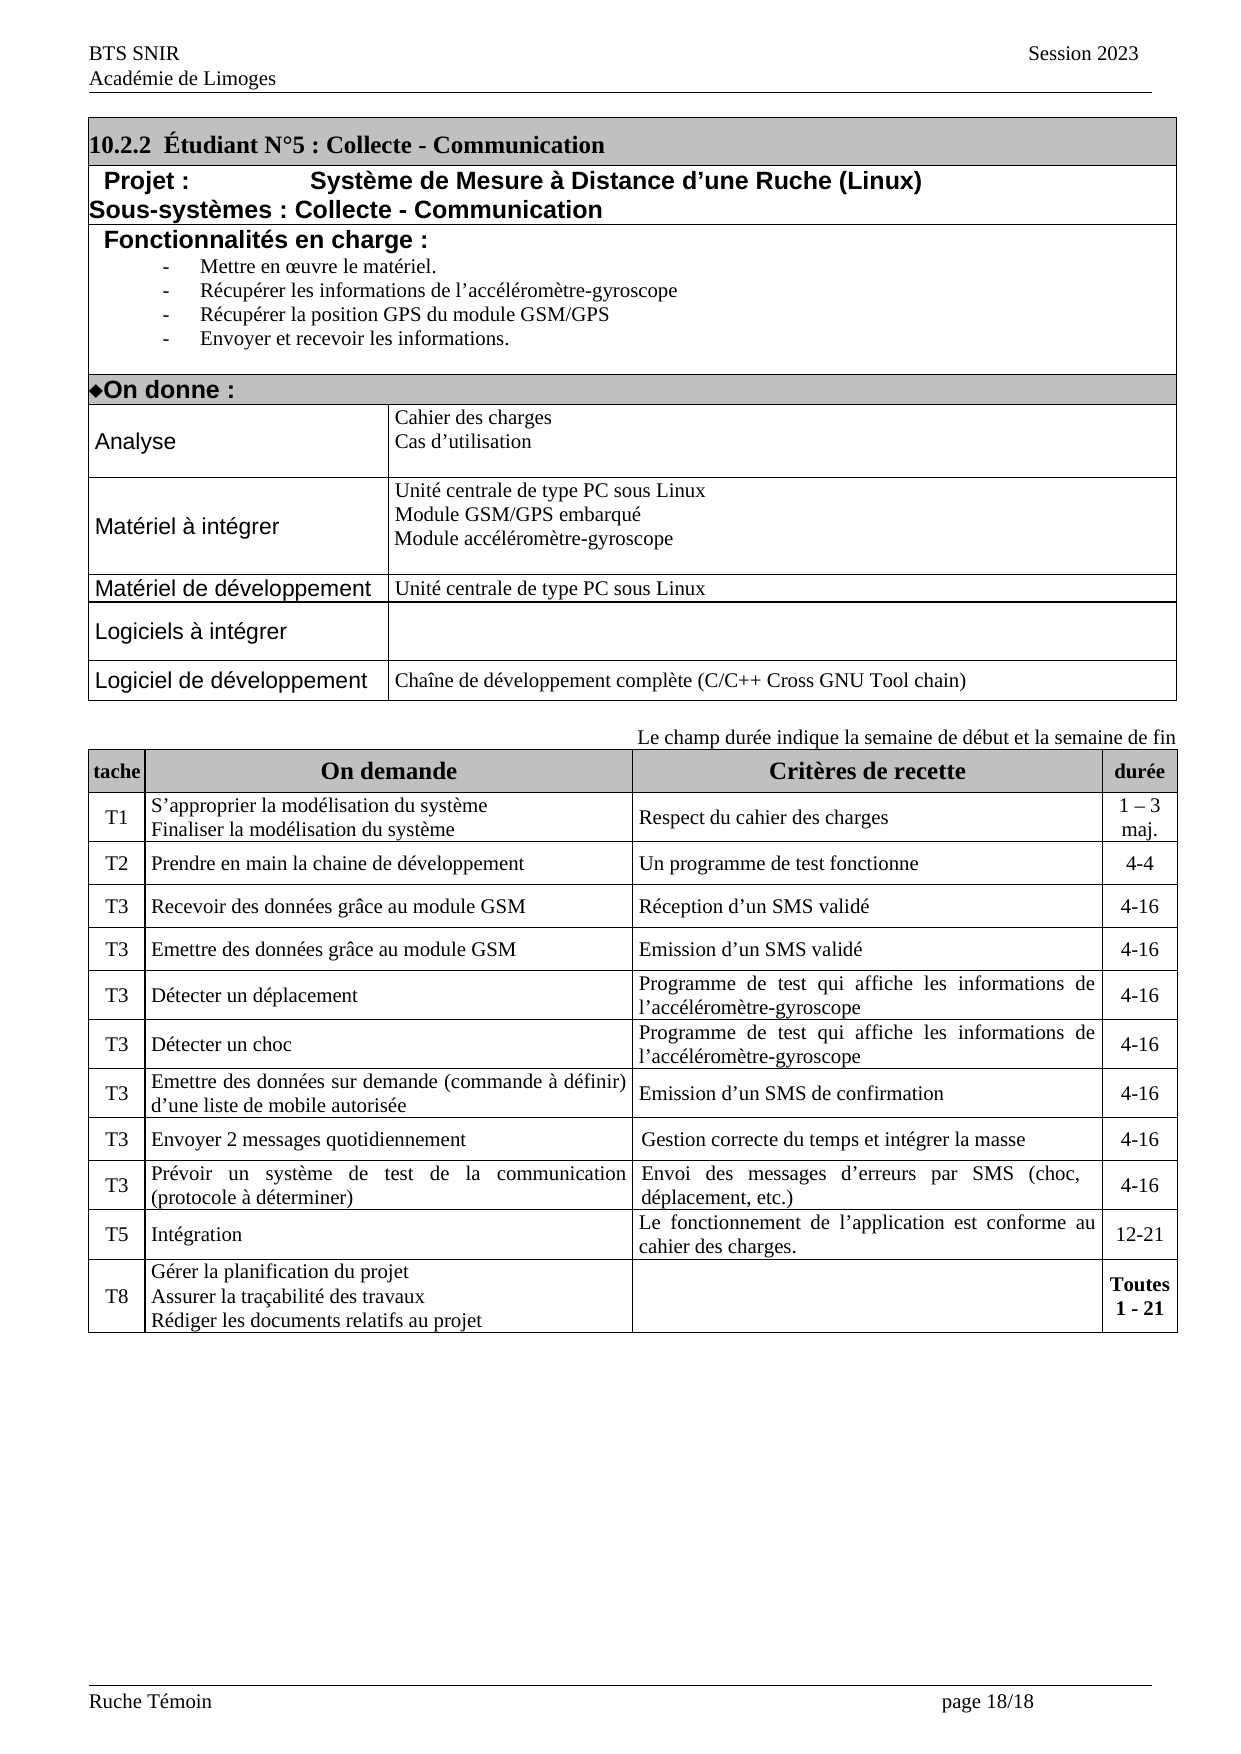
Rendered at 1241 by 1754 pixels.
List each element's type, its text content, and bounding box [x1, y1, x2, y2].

table_header Critères de recette [633, 750, 1102, 792]
table_cell Projet : Système de Mesure à Distance d’une Ruche (Linux) Sous-systèmes : Collecte - Communication [89, 166, 1176, 224]
table_cell T3 [89, 1161, 144, 1209]
table_cell Logiciel de développement [89, 661, 388, 700]
table_cell 4-16 [1103, 1069, 1177, 1117]
table_cell 4-16 [1103, 1161, 1177, 1209]
table_cell Prendre en main la chaine de développement [146, 842, 632, 884]
table_header durée [1103, 750, 1177, 792]
table_cell [633, 1260, 1102, 1332]
table_cell Gérer la planification du projet Assurer la traçabilité des travaux Rédiger les documents relatifs au projet [146, 1260, 632, 1332]
table_cell T3 [89, 971, 144, 1019]
table_cell 1 – 3 maj. [1103, 793, 1177, 841]
table_cell Détecter un choc [146, 1020, 632, 1068]
table_cell 12-21 [1103, 1210, 1177, 1258]
table_cell Logiciels à intégrer [89, 603, 388, 660]
table_cell 4-16 [1103, 1118, 1177, 1160]
table_cell T2 [89, 842, 144, 884]
table_cell Réception d’un SMS validé [633, 885, 1102, 927]
table_cell S’approprier la modélisation du système Finaliser la modélisation du système [146, 793, 632, 841]
table_cell Le fonctionnement de l’application est conforme au cahier des charges. [633, 1210, 1102, 1258]
table_cell Matériel de développement [89, 575, 388, 601]
table_cell Toutes 1 - 21 [1103, 1260, 1177, 1332]
table_cell T5 [89, 1210, 144, 1258]
table_cell T3 [89, 1069, 144, 1117]
table_cell [389, 603, 1176, 660]
text Le champ durée indique la semaine de début et la semaine de fin [89, 725, 1176, 749]
table_cell Emettre des données grâce au module GSM [146, 928, 632, 970]
table_cell Un programme de test fonctionne [633, 842, 1102, 884]
table_cell T1 [89, 793, 144, 841]
table_cell T3 [89, 1020, 144, 1068]
table_cell Gestion correcte du temps et intégrer la masse [633, 1118, 1102, 1160]
table_cell Unité centrale de type PC sous Linux [389, 575, 1176, 601]
table_cell Analyse [89, 405, 388, 477]
table_cell On donne : [89, 375, 1176, 404]
table_cell Emission d’un SMS de confirmation [633, 1069, 1102, 1117]
table_cell Cahier des charges Cas d’utilisation [389, 405, 1176, 477]
table_cell T8 [89, 1260, 144, 1332]
table_cell T3 [89, 885, 144, 927]
table_header tache [89, 750, 144, 792]
table_cell Emettre des données sur demande (commande à définir) d’une liste de mobile autorisée [146, 1069, 632, 1117]
table_cell Matériel à intégrer [89, 478, 388, 574]
table_cell T3 [89, 928, 144, 970]
table_cell 4-16 [1103, 928, 1177, 970]
table_cell Unité centrale de type PC sous Linux Module GSM/GPS embarqué Module accéléromètre-gyroscope [389, 478, 1176, 574]
table_cell Recevoir des données grâce au module GSM [146, 885, 632, 927]
table_cell T3 [89, 1118, 144, 1160]
table_cell Envoyer 2 messages quotidiennement [146, 1118, 632, 1160]
table_cell Chaîne de développement complète (C/C++ Cross GNU Tool chain) [389, 661, 1176, 700]
table_header On demande [146, 750, 632, 792]
table_cell Intégration [146, 1210, 632, 1258]
table_cell Emission d’un SMS validé [633, 928, 1102, 970]
table_cell 4-16 [1103, 885, 1177, 927]
table_cell Détecter un déplacement [146, 971, 632, 1019]
table_cell 4-16 [1103, 971, 1177, 1019]
table_cell Programme de test qui affiche les informations de l’accéléromètre-gyroscope [633, 1020, 1102, 1068]
table_header Étudiant N°5 : Collecte - Communication [89, 118, 1176, 165]
table_cell Prévoir un système de test de la communication (protocole à déterminer) [146, 1161, 632, 1209]
table_cell Programme de test qui affiche les informations de l’accéléromètre-gyroscope [633, 971, 1102, 1019]
table_cell Fonctionnalités en charge : Mettre en œuvre le matériel. Récupérer les informations de l’accéléromètre-gyroscope Récupérer la position GPS du module GSM/GPS Envoyer et recevoir les informations. [89, 225, 1176, 374]
table_cell 4-4 [1103, 842, 1177, 884]
table_cell 4-16 [1103, 1020, 1177, 1068]
table_cell Respect du cahier des charges [633, 793, 1102, 841]
table_cell Envoi des messages d’erreurs par SMS (choc, déplacement, etc.) [633, 1161, 1102, 1209]
